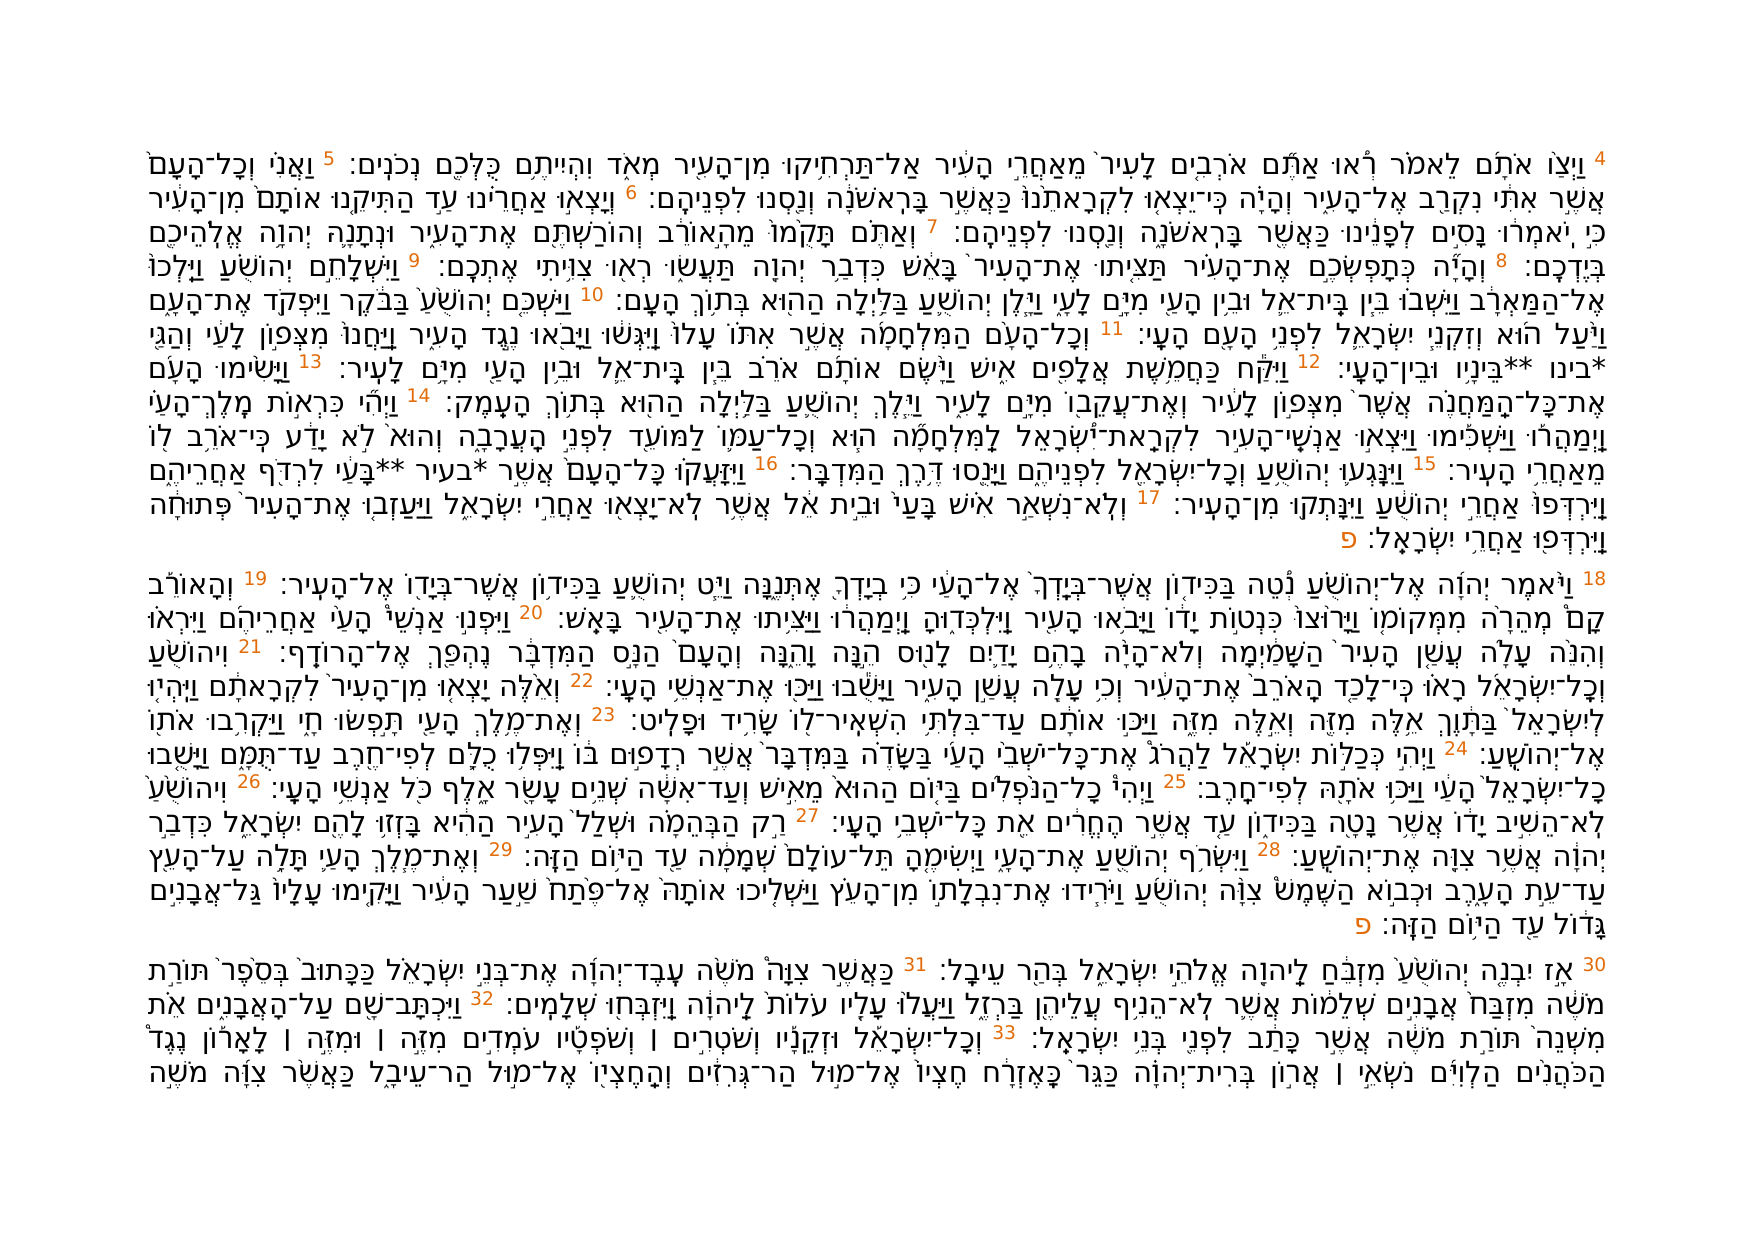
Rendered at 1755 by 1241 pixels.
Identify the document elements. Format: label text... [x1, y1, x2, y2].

text 30 אָ֣ז יִבְנֶ֤ה יְהוֹשֻׁ֙עַ֙ מִזְבֵּ֔חַ לַֽיהוָ֖ה אֱלֹהֵ֣י יִשְׂרָאֵ֑ל בְּהַ֖ר עֵיבָֽל׃ ‬‬31 כַּאֲשֶׁ֣ר צִוָּה֩ מֹשֶׁ֨ה עֶֽבֶד־יְהוָ֜ה אֶת־בְּנֵ֣י יִשְׂרָאֵ֗ל כַּכָּתוּב֙ בְּסֵ֙פֶר֙ תּוֹרַ֣ת מֹשֶׁ֔ה מִזְבַּח֙ אֲבָנִ֣ים שְׁלֵמ֔וֹת אֲשֶׁ֛ר לֹֽא־הֵנִ֥יף עֲלֵיהֶ֖ן בַּרְזֶ֑ל וַיַּעֲל֨וּ עָלָ֤יו עֹלוֹת֙ לַֽיהוָ֔ה וַֽיִּזְבְּח֖וּ שְׁלָמִֽים׃ ‬‬32 וַיִּכְתָּב־שָׁ֖ם עַל־הָאֲבָנִ֑ים אֵ֗ת מִשְׁנֵה֙ תּוֹרַ֣ת מֹשֶׁ֔ה אֲשֶׁ֣ר כָּתַ֔ב לִפְנֵ֖י בְּנֵ֥י יִשְׂרָאֵֽל׃ ‬‬33 וְכָל־יִשְׂרָאֵ֡ל וּזְקֵנָ֡יו וְשֹׁטְרִ֣ים ׀ וְשֹׁפְטָ֡יו עֹמְדִ֣ים מִזֶּ֣ה ׀ וּמִזֶּ֣ה ׀ לָאָר֡וֹן נֶגֶד֩ הַכֹּהֲנִ֨ים הַלְוִיִּ֜ם נֹשְׂאֵ֣י ׀ אֲר֣וֹן בְּרִית־יְהוָ֗ה כַּגֵּר֙ כָּֽאֶזְרָ֔ח חֶצְיוֹ֙ אֶל־מ֣וּל הַר־גְּרִזִ֔ים וְהַֽחֶצְי֖וֹ אֶל־מ֣וּל הַר־עֵיבָ֑ל כַּאֲשֶׁ֨ר צִוָּ֜ה מֹשֶׁ֣ה עֶֽבֶד־יְהוָ֗ה לְבָרֵ֛ךְ אֶת־הָעָ֥ם יִשְׂרָאֵ֖ל בָּרִאשֹׁנָֽה׃ ‬‬34 וְאֽ͏ַחֲרֵי־כֵ֗ן קָרָא֙ אֶת־כָּל־דִּבְרֵ֣י הַתּוֹרָ֔ה הַבְּרָכָ֖ה וְהַקְּלָלָ֑ה כְּכָל־הַכָּת֖וּב בְּסֵ֥פֶר הַתּוֹרָֽה׃ ‬‬35 לֹֽא־הָיָ֣ה דָבָ֔ר מִכֹּ֖ל אֲשֶׁר־צִוָּ֣ה מֹשֶׁ֑ה אֲשֶׁ֨ר לֹֽא־קָרָ֜א יְהוֹשֻׁ֗עַ נֶ֣גֶד כָּל־קְהַ֤ל יִשְׂרָאֵל֙ וְהַנָּשִׁ֣ים וְהַטַּ֔ף וְהַגֵּ֖ר הַהֹלֵ֥ךְ בְּקִרְבָּֽם׃ פ ‬‬ [148, 954, 1606, 1089]
text 18 וַיֹּ֨אמֶר יְהוָ֜ה אֶל־יְהוֹשֻׁ֗עַ נְ֠טֵה בַּכִּיד֤וֹן אֲשֶׁר־בְּיָֽדְךָ֙ אֶל־הָעַ֔י כִּ֥י בְיָדְךָ֖ אֶתְּנֶ֑נָּה וַיֵּ֧ט יְהוֹשֻׁ֛עַ בַּכִּיד֥וֹן אֲשֶׁר־בְּיָד֖וֹ אֶל־הָעִֽיר׃ ‬‬19 וְהָאוֹרֵ֡ב קָם֩ מְהֵרָ֨ה מִמְּקוֹמ֤וֹ וַיָּר֙וּצוּ֙ כִּנְט֣וֹת יָד֔וֹ וַיָּבֹ֥אוּ הָעִ֖יר וַֽיִּלְכְּד֑וּהָ וַֽיְמַהֲר֔וּ וַיַּצִּ֥יתוּ אֶת־הָעִ֖יר בָּאֵֽשׁ׃ ‬‬20 וַיִּפְנ֣וּ אַנְשֵׁי֩ הָעַ֨י אַחֲרֵיהֶ֜ם וַיִּרְא֗וּ וְהִנֵּ֨ה עָלָ֜ה עֲשַׁ֤ן הָעִיר֙ הַשָּׁמַ֔יְמָה וְלֹא־הָיָ֨ה בָהֶ֥ם יָדַ֛יִם לָנ֖וּס הֵ֣נָּה וָהֵ֑נָּה וְהָעָם֙ הַנָּ֣ס הַמִּדְבָּ֔ר נֶהְפַּ֖ךְ אֶל־הָרוֹדֵֽף׃ ‬‬21 וִיהוֹשֻׁ֨עַ וְכָֽל־יִשְׂרָאֵ֜ל רָא֗וּ כִּֽי־לָכַ֤ד הָֽאֹרֵב֙ אֶת־הָעִ֔יר וְכִ֥י עָלָ֖ה עֲשַׁ֣ן הָעִ֑יר וַיָּשֻׁ֕בוּ וַיַּכּ֖וּ אֶת־אַנְשֵׁ֥י הָעָֽי׃ ‬‬22 וְאֵ֨לֶּה יָצְא֤וּ מִן־הָעִיר֙ לִקְרָאתָ֔ם וַיִּֽהְי֤וּ לְיִשְׂרָאֵל֙ בַּתָּ֔וֶךְ אֵ֥לֶּה מִזֶּ֖ה וְאֵ֣לֶּה מִזֶּ֑ה וַיַּכּ֣וּ אוֹתָ֔ם עַד־בִּלְתִּ֥י הִשְׁאִֽיר־ל֖וֹ שָׂרִ֥יד וּפָלִֽיט׃ ‬‬23 וְאֶת־מֶ֥לֶךְ הָעַ֖י תָּ֣פְשׂוּ חָ֑י וַיַּקְרִ֥בוּ אֹת֖וֹ אֶל־יְהוֹשֻֽׁעַ׃ ‬‬24 וַיְהִ֣י כְּכַלּ֣וֹת יִשְׂרָאֵ֡ל לַהֲרֹג֩ אֶת־כָּל־יֹשְׁבֵ֨י הָעַ֜י בַּשָּׂדֶ֗ה בַּמִּדְבָּר֙ אֲשֶׁ֣ר רְדָפ֣וּם בּ֔וֹ וַֽיִּפְּל֥וּ כֻלָּ֛ם לְפִי־חֶ֖רֶב עַד־תֻּמָּ֑ם וַיָּשֻׁ֤בוּ כָל־יִשְׂרָאֵל֙ הָעַ֔י וַיַּכּ֥וּ אֹתָ֖הּ לְפִי־חָֽרֶב׃ ‬‬25 וַיְהִי֩ כָל־הַנֹּ֨פְלִ֜ים בַּיּ֤וֹם הַהוּא֙ מֵאִ֣ישׁ וְעַד־אִשָּׁ֔ה שְׁנֵ֥ים עָשָׂ֖ר אָ֑לֶף כֹּ֖ל אַנְשֵׁ֥י הָעָֽי׃ ‬‬26 וִיהוֹשֻׁ֙עַ֙ לֹֽא־הֵשִׁ֣יב יָד֔וֹ אֲשֶׁ֥ר נָטָ֖ה בַּכִּיד֑וֹן עַ֚ד אֲשֶׁ֣ר הֶחֱרִ֔ים אֵ֖ת כָּל־יֹשְׁבֵ֥י הָעָֽי׃ ‬‬27 רַ֣ק הַבְּהֵמָ֗ה וּשְׁלַל֙ הָעִ֣יר הַהִ֔יא בָּזְז֥וּ לָהֶ֖ם יִשְׂרָאֵ֑ל כִּדְבַ֣ר יְהוָ֔ה אֲשֶׁ֥ר צִוָּ֖ה אֶת־יְהוֹשֻֽׁעַ׃ ‬‬28 וַיִּשְׂרֹ֥ף יְהוֹשֻׁ֖עַ אֶת־הָעָ֑י וַיְשִׂימֶ֤הָ תֵּל־עוֹלָם֙ שְׁמָמָ֔ה עַ֖ד הַיּ֥וֹם הַזֶּֽה׃ ‬‬29 וְאֶת־מֶ֧לֶךְ הָעַ֛י תָּלָ֥ה עַל־הָעֵ֖ץ עַד־עֵ֣ת הָעָ֑רֶב וּכְב֣וֹא הַשֶּׁמֶשׁ֩ צִוָּ֨ה יְהוֹשֻׁ֜עַ וַיֹּרִ֧ידוּ אֶת־נִבְלָת֣וֹ מִן־הָעֵ֗ץ וַיַּשְׁלִ֤יכוּ אוֹתָהּ֙ אֶל־פֶּ֙תַח֙ שַׁ֣עַר הָעִ֔יר וַיָּקִ֤ימוּ עָלָיו֙ גַּל־אֲבָנִ֣ים גָּד֔וֹל עַ֖ד הַיּ֥וֹם הַזֶּֽה׃ פ ‬‬ [148, 568, 1606, 941]
text 1 וַיֹּ֨אמֶר יְהוָ֤ה אֶל־יְהוֹשֻׁ֙עַ֙ אַל־תִּירָ֣א וְאַל־תֵּחָ֔ת קַ֣ח עִמְּךָ֗ אֵ֚ת כָּל־עַ֣ם הַמִּלְחָמָ֔ה וְק֖וּם עֲלֵ֣ה הָעָ֑י רְאֵ֣ה ׀ נָתַ֣תִּי בְיָדְךָ֗ אֶת־מֶ֤לֶךְ הָעַי֙ וְאֶת־עַמּ֔וֹ וְאֶת־עִיר֖וֹ וְאֶת־אַרְצֽוֹ׃ 2 וְעָשִׂ֨יתָ לָעַ֜י וּלְמַלְכָּ֗הּ כַּאֲשֶׁ֨ר עָשִׂ֤יתָ לִּֽירִיחוֹ֙ וּלְמַלְכָּ֔הּ רַק־שְׁלָלָ֥הּ וּבְהֶמְתָּ֖הּ תָּבֹ֣זּוּ לָכֶ֑ם שִׂים־לְךָ֥ אֹרֵ֛ב לָעִ֖יר מֵאַחֲרֶֽיהָ׃ ‬‬3 וַיָּ֧קָם יְהוֹשֻׁ֛עַ וְכָל־עַ֥ם הַמִּלְחָמָ֖ה לַעֲל֣וֹת הָעָ֑י וַיִּבְחַ֣ר יְ֠הוֹשֻׁעַ שְׁלֹשִׁ֨ים אֶ֤לֶף אִישׁ֙ גִּבּוֹרֵ֣י הַחַ֔יִל וַיִּשְׁלָחֵ֖ם לָֽיְלָה׃ ‬‬4 וַיְצַ֨ו אֹתָ֜ם לֵאמֹ֗ר רְ֠אוּ אַתֶּ֞ם אֹרְבִ֤ים לָעִיר֙ מֵאַחֲרֵ֣י הָעִ֔יר אַל־תַּרְחִ֥יקוּ מִן־הָעִ֖יר מְאֹ֑ד וִהְיִיתֶ֥ם כֻּלְּכֶ֖ם נְכֹנִֽים׃ ‬‬5 וַאֲנִ֗י וְכָל־הָעָם֙ אֲשֶׁ֣ר אִתִּ֔י נִקְרַ֖ב אֶל־הָעִ֑יר וְהָיָ֗ה כִּֽי־יֵצְא֤וּ לִקְרָאתֵ֙נוּ֙ כַּאֲשֶׁ֣ר בָּרִֽאשֹׁנָ֔ה וְנַ֖סְנוּ לִפְנֵיהֶֽם׃ ‬‬6 וְיָצְא֣וּ אַחֲרֵ֗ינוּ עַ֣ד הַתִּיקֵ֤נוּ אוֹתָם֙ מִן־הָעִ֔יר כִּ֣י יֹֽאמְר֔וּ נָסִ֣ים לְפָנֵ֔ינוּ כַּאֲשֶׁ֖ר בָּרִֽאשֹׁנָ֑ה וְנַ֖סְנוּ לִפְנֵיהֶֽם׃ ‬‬7 וְאַתֶּ֗ם תָּקֻ֙מוּ֙ מֵהָ֣אוֹרֵ֔ב וְהוֹרַשְׁתֶּ֖ם אֶת־הָעִ֑יר וּנְתָנָ֛הּ יְהוָ֥ה אֱלֹֽהֵיכֶ֖ם בְּיֶדְכֶֽם׃ ‬‬8 וְהָיָ֞ה כְּתָפְשְׂכֶ֣ם אֶת־הָעִ֗יר תַּצִּ֤יתוּ אֶת־הָעִיר֙ בָּאֵ֔שׁ כִּדְבַ֥ר יְהוָ֖ה תַּעֲשׂ֑וּ רְא֖וּ צִוִּ֥יתִי אֶתְכֶֽם׃ ‬‬9 וַיִּשְׁלָחֵ֣ם יְהוֹשֻׁ֗עַ וַיֵּֽלְכוּ֙ אֶל־הַמַּאְרָ֔ב וַיֵּשְׁב֗וּ בֵּ֧ין בֵּֽית־אֵ֛ל וּבֵ֥ין הָעַ֖י מִיָּ֣ם לָעָ֑י וַיָּ֧לֶן יְהוֹשֻׁ֛עַ בַּלַּ֥יְלָה הַה֖וּא בְּת֥וֹךְ הָעָֽם׃ ‬‬10 וַיַּשְׁכֵּ֤ם יְהוֹשֻׁ֙עַ֙ בַּבֹּ֔קֶר וַיִּפְקֹ֖ד אֶת־הָעָ֑ם וַיַּ֨עַל ה֜וּא וְזִקְנֵ֧י יִשְׂרָאֵ֛ל לִפְנֵ֥י הָעָ֖ם הָעָֽי׃ ‬‬11 וְכָל־הָעָ֨ם הַמִּלְחָמָ֜ה אֲשֶׁ֣ר אִתּ֗וֹ עָלוּ֙ וַֽיִּגְּשׁ֔וּ וַיָּבֹ֖אוּ נֶ֣גֶד הָעִ֑יר וַֽיַּחֲנוּ֙ מִצְּפ֣וֹן לָעַ֔י וְהַגַּ֖י *בינו **בֵּינָ֥יו וּבֵין־הָעָֽי׃ ‬‬12 וַיִּקַּ֕ח כַּחֲמֵ֥שֶׁת אֲלָפִ֖ים אִ֑ישׁ וַיָּ֨שֶׂם אוֹתָ֜ם אֹרֵ֗ב בֵּ֧ין בֵּֽית־אֵ֛ל וּבֵ֥ין הָעַ֖י מִיָּ֥ם לָעִֽיר׃ ‬‬13 וַיָּשִׂ֨ימוּ הָעָ֜ם אֶת־כָּל־הַֽמַּחֲנֶ֗ה אֲשֶׁר֙ מִצְּפ֣וֹן לָעִ֔יר וְאֶת־עֲקֵב֖וֹ מִיָּ֣ם לָעִ֑יר וַיֵּ֧לֶךְ יְהוֹשֻׁ֛עַ בַּלַּ֥יְלָה הַה֖וּא בְּת֥וֹךְ הָעֵֽמֶק׃ ‬‬14 וַיְהִ֞י כִּרְא֣וֹת מֶֽלֶךְ־הָעַ֗י וַֽיְמַהֲר֡וּ וַיַּשְׁכִּ֡ימוּ וַיֵּצְא֣וּ אַנְשֵֽׁי־הָעִ֣יר לִקְרַֽאת־יִ֠שְׂרָאֵל לַֽמִּלְחָמָ֞ה ה֧וּא וְכָל־עַמּ֛וֹ לַמּוֹעֵ֖ד לִפְנֵ֣י הָֽעֲרָבָ֑ה וְהוּא֙ לֹ֣א יָדַ֔ע כִּֽי־אֹרֵ֥ב ל֖וֹ מֵאַחֲרֵ֥י הָעִֽיר׃ ‬‬15 וַיִּנָּֽ‬‏גְע֛וּ יְהוֹשֻׁ֥עַ וְכָל־יִשְׂרָאֵ֖ל לִפְנֵיהֶ֑ם וַיָּנֻ֖סוּ דֶּ֥רֶךְ הַמִּדְבָּֽר׃ ‬‬‬16 וַיִּזָּעֲק֗וּ כָּל־הָעָם֙ אֲשֶׁ֣ר *בעיר **בָּעַ֔י לִרְדֹּ֖ף אַחֲרֵיהֶ֑ם וַֽיִּרְדְּפוּ֙ אַחֲרֵ֣י יְהוֹשֻׁ֔עַ וַיִּנָּתְק֖וּ מִן־הָעִֽיר׃ ‬‬17 וְלֹֽא־נִשְׁאַ֣ר אִ֗ישׁ בָּעַי֙ וּבֵ֣ית אֵ֔ל אֲשֶׁ֥ר לֹֽא־יָצְא֖וּ אַחֲרֵ֣י יִשְׂרָאֵ֑ל וַיַּעַזְב֤וּ אֶת־הָעִיר֙ פְּתוּחָ֔ה וַֽיִּרְדְּפ֖וּ אַחֲרֵ֥י יִשְׂרָאֵֽל׃ פ ‬‬ [148, 148, 1606, 555]
